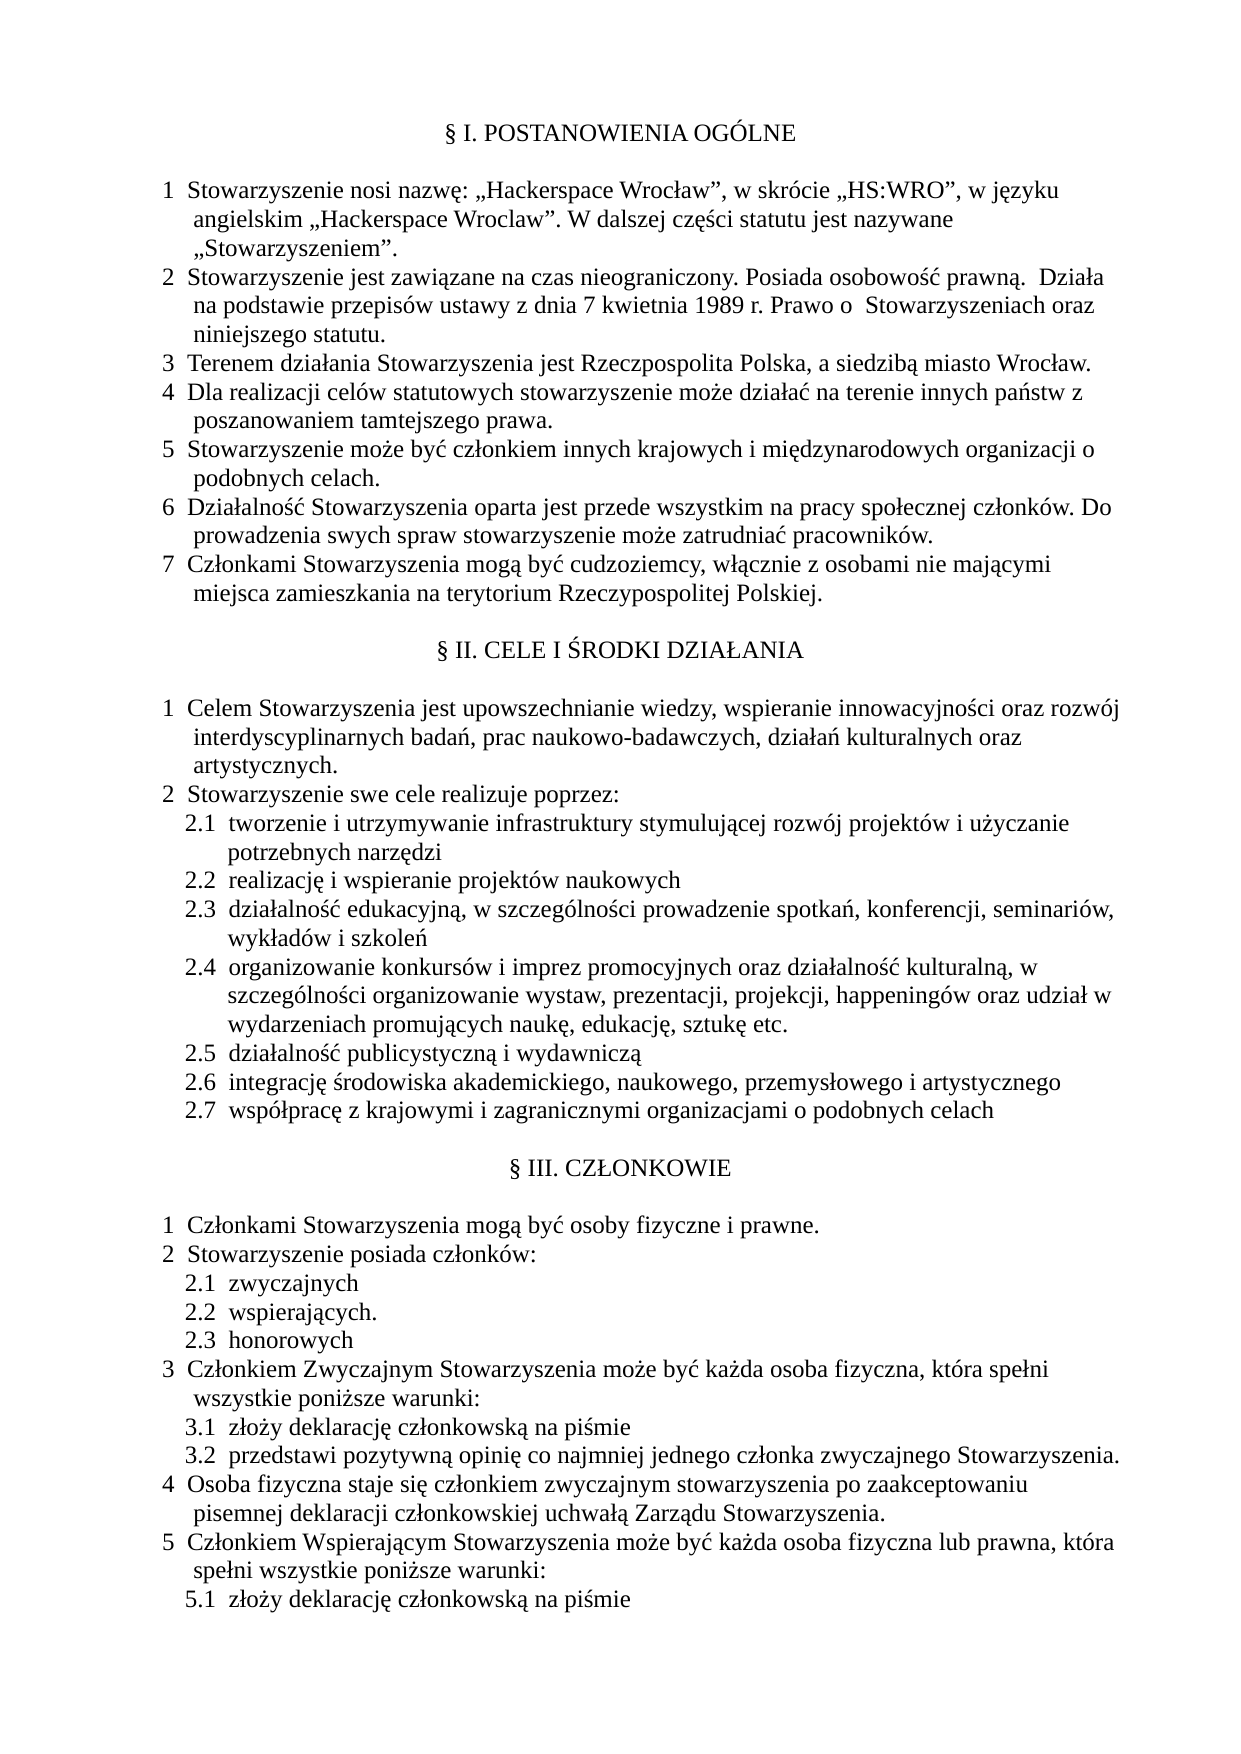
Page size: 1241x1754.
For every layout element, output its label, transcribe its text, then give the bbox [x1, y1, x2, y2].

list Stowarzyszenie nosi nazwę: „Hackerspace Wrocław”, w skrócie „HS:WRO”, w języku angielskim „Hackerspace Wroclaw”. W dalszej części statutu jest nazywane „Stowarzyszeniem”. [156, 176, 1122, 262]
list Członkami Stowarzyszenia mogą być osoby fizyczne i prawne. [156, 1211, 1122, 1239]
list realizację i wspieranie projektów naukowych [178, 866, 1122, 894]
list złoży deklarację członkowską na piśmie [178, 1584, 1122, 1613]
list Celem Stowarzyszenia jest upowszechnianie wiedzy, wspieranie innowacyjności oraz rozwój interdyscyplinarnych badań, prac naukowo-badawczych, działań kulturalnych oraz artystycznych. [156, 693, 1122, 779]
list tworzenie i utrzymywanie infrastruktury stymulującej rozwój projektów i użyczanie potrzebnych narzędzi [178, 808, 1122, 866]
list Stowarzyszenie jest zawiązane na czas nieograniczony. Posiada osobowość prawną. Działa na podstawie przepisów ustawy z dnia 7 kwietnia 1989 r. Prawo o Stowarzyszeniach oraz niniejszego statutu. [156, 262, 1122, 348]
list Członkiem Wspierającym Stowarzyszenia może być każda osoba fizyczna lub prawna, która spełni wszystkie poniższe warunki: [156, 1527, 1122, 1584]
list Osoba fizyczna staje się członkiem zwyczajnym stowarzyszenia po zaakceptowaniu pisemnej deklaracji członkowskiej uchwałą Zarządu Stowarzyszenia. [156, 1469, 1122, 1527]
list Terenem działania Stowarzyszenia jest Rzeczpospolita Polska, a siedzibą miasto Wrocław. [156, 348, 1122, 377]
list Działalność Stowarzyszenia oparta jest przede wszystkim na pracy społecznej członków. Do prowadzenia swych spraw stowarzyszenie może zatrudniać pracowników. [156, 492, 1122, 549]
list działalność publicystyczną i wydawniczą [178, 1038, 1122, 1067]
text § I. POSTANOWIENIA OGÓLNE [118, 118, 1122, 147]
list złoży deklarację członkowską na piśmie [178, 1412, 1122, 1441]
list honorowych [178, 1326, 1122, 1354]
list Stowarzyszenie może być członkiem innych krajowych i międzynarodowych organizacji o podobnych celach. [156, 434, 1122, 492]
list współpracę z krajowymi i zagranicznymi organizacjami o podobnych celach [178, 1096, 1122, 1124]
list wspierających. [178, 1297, 1122, 1326]
list Członkiem Zwyczajnym Stowarzyszenia może być każda osoba fizyczna, która spełni wszystkie poniższe warunki: [156, 1354, 1122, 1412]
text § III. CZŁONKOWIE [118, 1153, 1122, 1182]
list zwyczajnych [178, 1268, 1122, 1297]
list Stowarzyszenie swe cele realizuje poprzez: [156, 779, 1122, 808]
text § II. CELE I ŚRODKI DZIAŁANIA [118, 636, 1122, 664]
list Stowarzyszenie posiada członków: [156, 1239, 1122, 1268]
list organizowanie konkursów i imprez promocyjnych oraz działalność kulturalną, w szczególności organizowanie wystaw, prezentacji, projekcji, happeningów oraz udział w wydarzeniach promujących naukę, edukację, sztukę etc. [178, 952, 1122, 1038]
list integrację środowiska akademickiego, naukowego, przemysłowego i artystycznego [178, 1067, 1122, 1096]
list Dla realizacji celów statutowych stowarzyszenie może działać na terenie innych państw z poszanowaniem tamtejszego prawa. [156, 377, 1122, 434]
list Członkami Stowarzyszenia mogą być cudzoziemcy, włącznie z osobami nie mającymi miejsca zamieszkania na terytorium Rzeczypospolitej Polskiej. [156, 549, 1122, 607]
list przedstawi pozytywną opinię co najmniej jednego członka zwyczajnego Stowarzyszenia. [178, 1441, 1122, 1469]
list działalność edukacyjną, w szczególności prowadzenie spotkań, konferencji, seminariów, wykładów i szkoleń [178, 894, 1122, 952]
